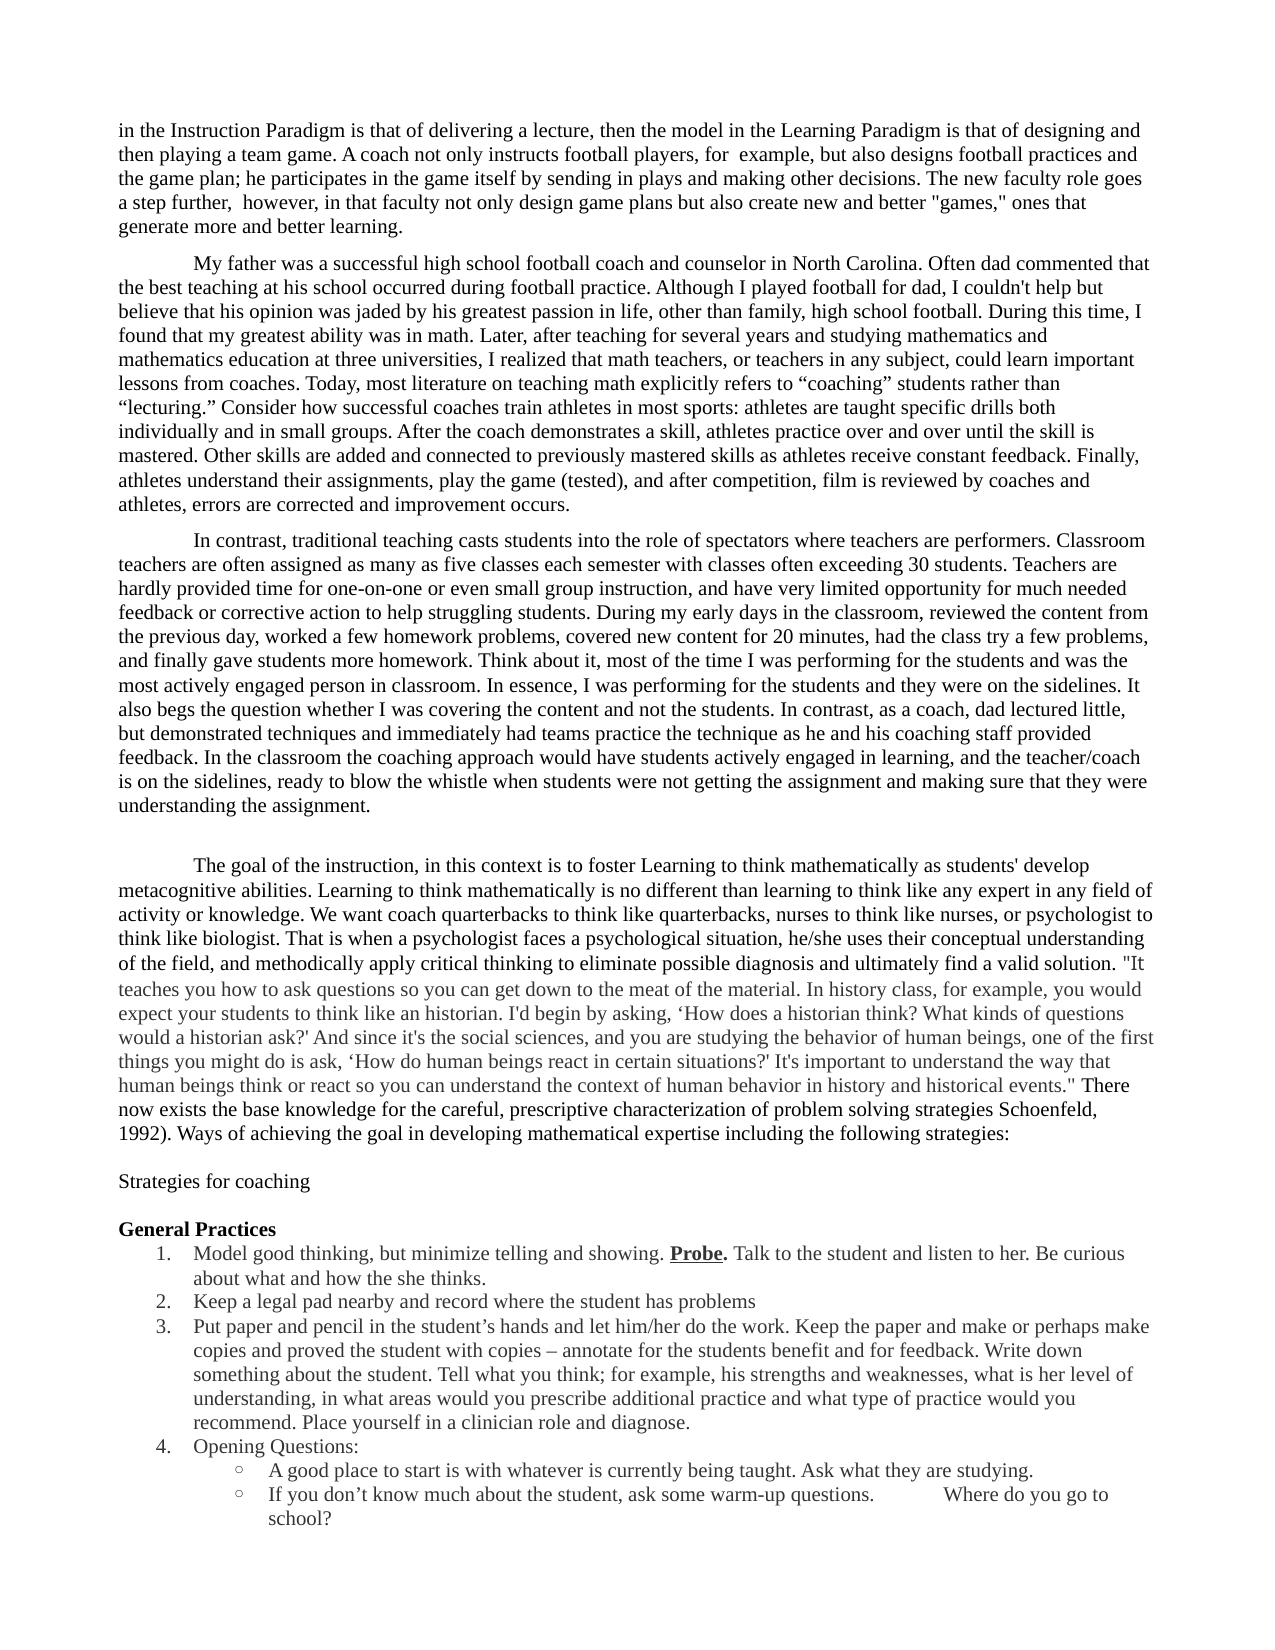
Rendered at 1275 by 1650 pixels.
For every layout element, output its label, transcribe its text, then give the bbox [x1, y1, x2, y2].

list If you don’t know much about the student, ask some warm-up questions. Where do you go to school? [231, 1482, 1157, 1530]
list A good place to start is with whatever is currently being taught. Ask what they are studying. [231, 1458, 1157, 1482]
text General Practices [118, 1217, 1157, 1241]
text Strategies for coaching [118, 1169, 1157, 1193]
text My father was a successful high school football coach and counselor in North Carolina. Often dad commented that the best teaching at his school occurred during football practice. Although I played football for dad, I couldn't help but believe that his opinion was jaded by his greatest passion in life, other than family, high school football. During this time, I found that my greatest ability was in math. Later, after teaching for several years and studying mathematics and mathematics education at three universities, I realized that math teachers, or teachers in any subject, could learn important lessons from coaches. Today, most literature on teaching math explicitly refers to “coaching” students rather than “lecturing.” Consider how successful coaches train athletes in most sports: athletes are taught specific drills both individually and in small groups. After the coach demonstrates a skill, athletes practice over and over until the skill is mastered. Other skills are added and connected to previously mastered skills as athletes receive constant feedback. Finally, athletes understand their assignments, play the game (tested), and after competition, film is reviewed by coaches and athletes, errors are corrected and improvement occurs. [118, 251, 1157, 516]
list Put paper and pencil in the student’s hands and let him/her do the work. Keep the paper and make or perhaps make copies and proved the student with copies – annotate for the students benefit and for feedback. Write down something about the student. Tell what you think; for example, his strengths and weaknesses, what is her level of understanding, in what areas would you prescribe additional practice and what type of practice would you recommend. Place yourself in a clinician role and diagnose. [156, 1313, 1157, 1434]
list Keep a legal pad nearby and record where the student has problems [156, 1289, 1157, 1313]
text The goal of the instruction, in this context is to foster Learning to think mathematically as students' develop metacognitive abilities. Learning to think mathematically is no different than learning to think like any expert in any field of activity or knowledge. We want coach quarterbacks to think like quarterbacks, nurses to think like nurses, or psychologist to think like biologist. That is when a psychologist faces a psychological situation, he/she uses their conceptual understanding of the field, and methodically apply critical thinking to eliminate possible diagnosis and ultimately find a valid solution. "It teaches you how to ask questions so you can get down to the meat of the material. In history class, for example, you would expect your students to think like an historian. I'd begin by asking, ‘How does a historian think? What kinds of questions would a historian ask?' And since it's the social sciences, and you are studying the behavior of human beings, one of the first things you might do is ask, ‘How do human beings react in certain situations?' It's important to understand the way that human beings think or react so you can understand the context of human behavior in history and historical events." There now exists the base knowledge for the careful, prescriptive characterization of problem solving strategies Schoenfeld, 1992). Ways of achieving the goal in developing mathematical expertise including the following strategies: [118, 853, 1157, 1145]
list Model good thinking, but minimize telling and showing. Probe. Talk to the student and listen to her. Be curious about what and how the she thinks. [156, 1241, 1157, 1289]
list Opening Questions: [156, 1434, 1157, 1458]
text in the Instruction Paradigm is that of delivering a lecture, then the model in the Learning Paradigm is that of designing and then playing a team game. A coach not only instructs football players, for example, but also designs football practices and the game plan; he participates in the game itself by sending in plays and making other decisions. The new faculty role goes a step further, however, in that faculty not only design game plans but also create new and better "games," ones that generate more and better learning. [118, 118, 1157, 238]
text In contrast, traditional teaching casts students into the role of spectators where teachers are performers. Classroom teachers are often assigned as many as five classes each semester with classes often exceeding 30 students. Teachers are hardly provided time for one-on-one or even small group instruction, and have very limited opportunity for much needed feedback or corrective action to help struggling students. During my early days in the classroom, reviewed the content from the previous day, worked a few homework problems, covered new content for 20 minutes, had the class try a few problems, and finally gave students more homework. Think about it, most of the time I was performing for the students and was the most actively engaged person in classroom. In essence, I was performing for the students and they were on the sidelines. It also begs the question whether I was covering the content and not the students. In contrast, as a coach, dad lectured little, but demonstrated techniques and immediately had teams practice the technique as he and his coaching staff provided feedback. In the classroom the coaching approach would have students actively engaged in learning, and the teacher/coach is on the sidelines, ready to blow the whistle when students were not getting the assignment and making sure that they were understanding the assignment. [118, 528, 1157, 817]
